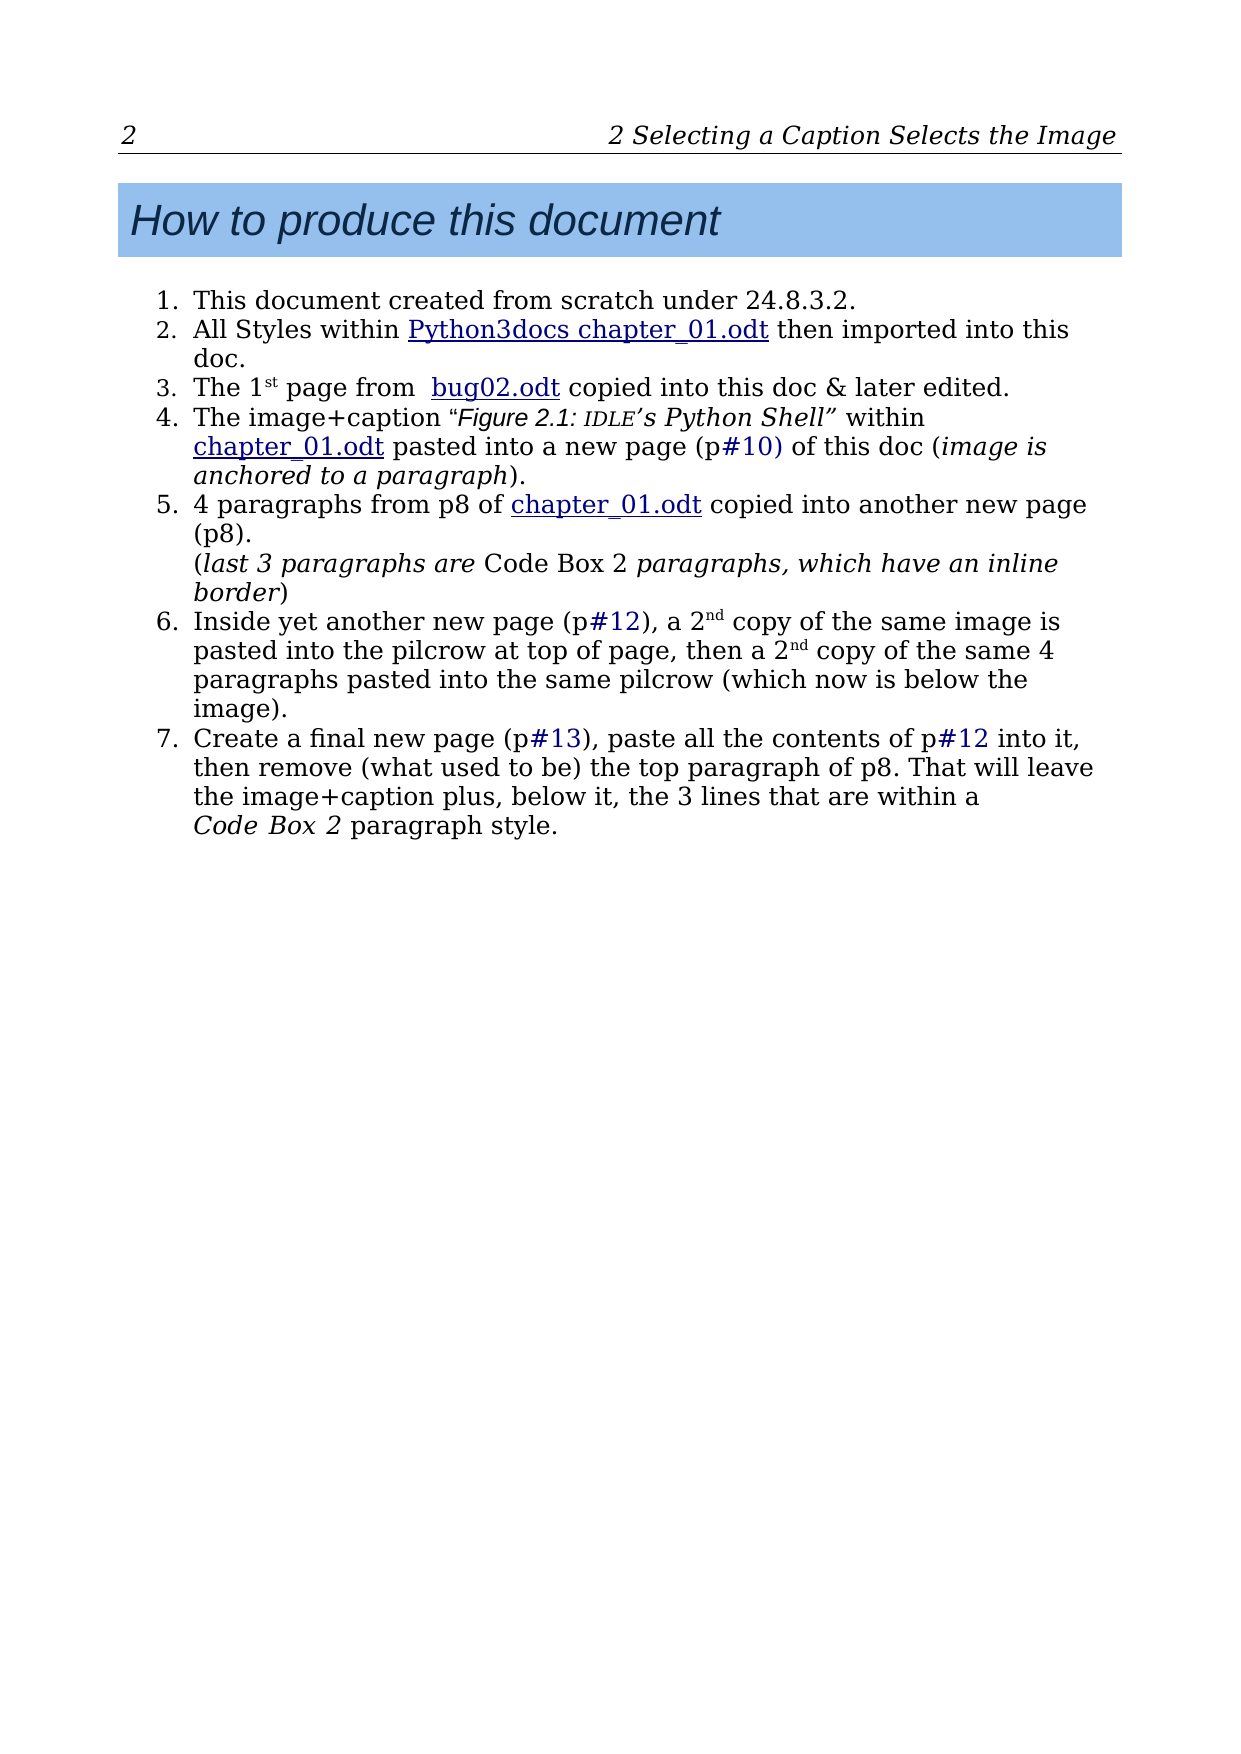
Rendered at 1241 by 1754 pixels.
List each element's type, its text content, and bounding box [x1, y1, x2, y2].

subtitle How to produce this document [118, 183, 1122, 257]
list The 1st page from bug02.odt copied into this doc & later edited. [156, 373, 1122, 403]
list Create a final new page (p#10), paste all the contents of p#9 into it, then remove (what used to be) the top paragraph of p8. That will leave the image+caption plus, below it, the 3 lines that are within a Code Box 2 paragraph style. [156, 724, 1122, 840]
list Inside yet another new page (p#9), a 2nd copy of the same image is pasted into the pilcrow at top of page, then a 2nd copy of the same 4 paragraphs pasted into the same pilcrow (which now is below the image). [156, 607, 1122, 724]
list This document created from scratch under 24.8.3.2. [156, 286, 1122, 315]
list All Styles within Python3docs chapter_01.odt then imported into this doc. [156, 315, 1122, 373]
list The image+caption “Figure 2.1: idle’s Python Shell” within chapter_01.odt pasted into a new page (p#7) of this doc (image is anchored to a paragraph). [156, 403, 1122, 490]
list 4 paragraphs from p8 of chapter_01.odt copied into another new page (p8). (last 3 paragraphs are Code Box 2 paragraphs, which have an inline border) [156, 490, 1122, 607]
